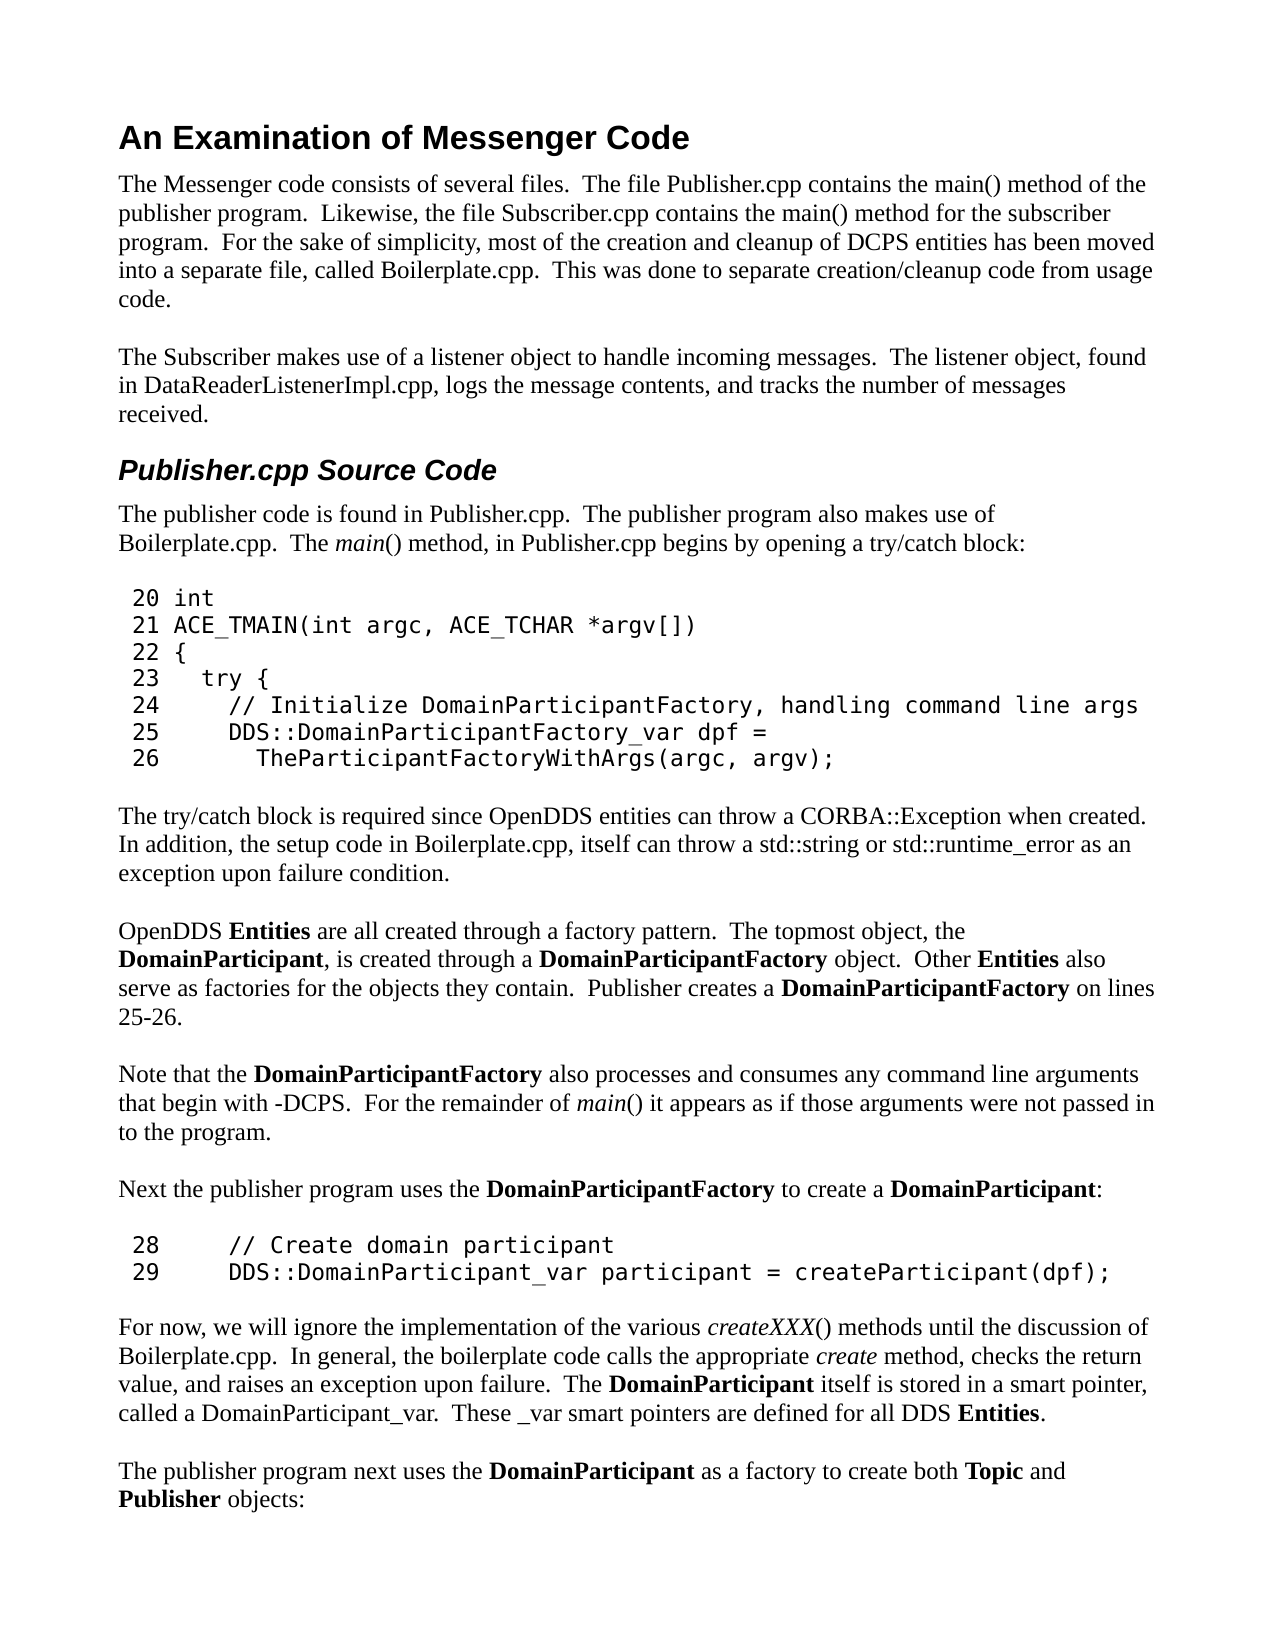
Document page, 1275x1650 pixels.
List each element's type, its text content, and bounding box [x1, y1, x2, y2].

text The Subscriber makes use of a listener object to handle incoming messages. The listener object, found in DataReaderListenerImpl.cpp, logs the message contents, and tracks the number of messages received. [118, 342, 1157, 428]
text Next the publisher program uses the DomainParticipantFactory to create a DomainParticipant: [118, 1174, 1157, 1203]
text The try/catch block is required since OpenDDS entities can throw a CORBA::Exception when created. In addition, the setup code in Boilerplate.cpp, itself can throw a std::string or std::runtime_error as an exception upon failure condition. [118, 801, 1157, 887]
text 20 int [118, 585, 1157, 612]
text The Messenger code consists of several files. The file Publisher.cpp contains the main() method of the publisher program. Likewise, the file Subscriber.cpp contains the main() method for the subscriber program. For the sake of simplicity, most of the creation and cleanup of DCPS entities has been moved into a separate file, called Boilerplate.cpp. This was done to separate creation/cleanup code from usage code. [118, 169, 1157, 313]
text 26 TheParticipantFactoryWithArgs(argc, argv); [118, 745, 1157, 772]
text 23 try { [118, 665, 1157, 692]
text 29 DDS::DomainParticipant_var participant = createParticipant(dpf); [118, 1259, 1157, 1285]
text 24 // Initialize DomainParticipantFactory, handling command line args [118, 692, 1157, 719]
subtitle Publisher.cpp Source Code [118, 453, 1157, 487]
text 22 { [118, 639, 1157, 665]
text OpenDDS Entities are all created through a factory pattern. The topmost object, the DomainParticipant, is created through a DomainParticipantFactory object. Other Entities also serve as factories for the objects they contain. Publisher creates a DomainParticipantFactory on lines 25-26. [118, 916, 1157, 1031]
text The publisher program next uses the DomainParticipant as a factory to create both Topic and Publisher objects: [118, 1456, 1157, 1513]
text 21 ACE_TMAIN(int argc, ACE_TCHAR *argv[]) [118, 612, 1157, 639]
subtitle An Examination of Messenger Code [118, 118, 1157, 157]
text For now, we will ignore the implementation of the various createXXX() methods until the discussion of Boilerplate.cpp. In general, the boilerplate code calls the appropriate create method, checks the return value, and raises an exception upon failure. The DomainParticipant itself is stored in a smart pointer, called a DomainParticipant_var. These _var smart pointers are defined for all DDS Entities. [118, 1312, 1157, 1427]
text 25 DDS::DomainParticipantFactory_var dpf = [118, 719, 1157, 745]
text 28 // Create domain participant [118, 1232, 1157, 1259]
text The publisher code is found in Publisher.cpp. The publisher program also makes use of Boilerplate.cpp. The main() method, in Publisher.cpp begins by opening a try/catch block: [118, 499, 1157, 557]
text Note that the DomainParticipantFactory also processes and consumes any command line arguments that begin with -DCPS. For the remainder of main() it appears as if those arguments were not passed in to the program. [118, 1059, 1157, 1146]
